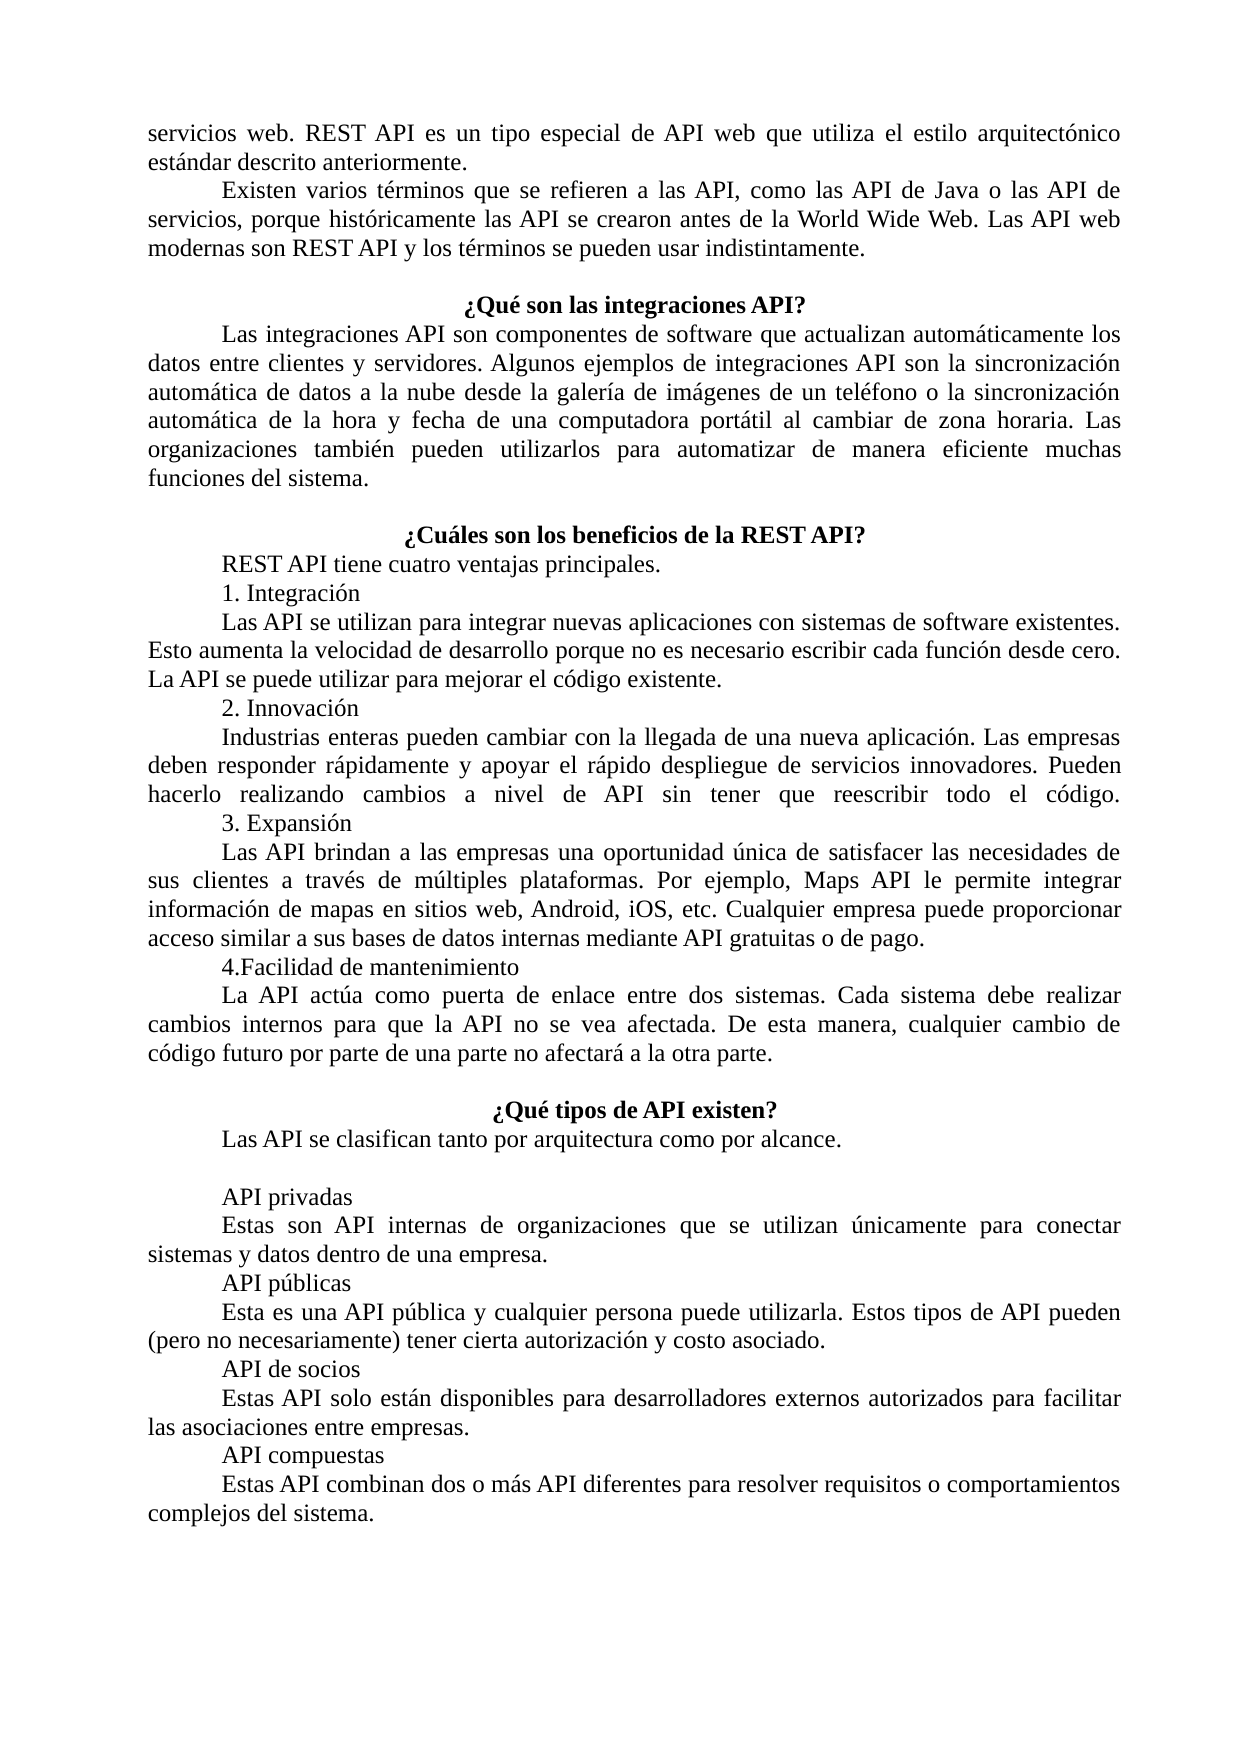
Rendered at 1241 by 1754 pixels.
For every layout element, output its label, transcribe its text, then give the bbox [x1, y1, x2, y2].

text Las API brindan a las empresas una oportunidad única de satisfacer las necesidades de sus clientes a través de múltiples plataformas. Por ejemplo, Maps API le permite integrar información de mapas en sitios web, Android, iOS, etc. Cualquier empresa puede proporcionar acceso similar a sus bases de datos internas mediante API gratuitas o de pago. [148, 837, 1122, 952]
text API compuestas [148, 1441, 1122, 1469]
text ¿Qué son las integraciones API? [148, 262, 1122, 319]
text ¿Qué tipos de API existen? [148, 1067, 1122, 1124]
text Las API se utilizan para integrar nuevas aplicaciones con sistemas de software existentes. Esto aumenta la velocidad de desarrollo porque no es necesario escribir cada función desde cero. La API se puede utilizar para mejorar el código existente. [148, 607, 1122, 693]
text Las API se clasifican tanto por arquitectura como por alcance. [148, 1124, 1122, 1153]
text API públicas [148, 1268, 1122, 1297]
text Estas API solo están disponibles para desarrolladores externos autorizados para facilitar las asociaciones entre empresas. [148, 1383, 1122, 1441]
text Esta es una API pública y cualquier persona puede utilizarla. Estos tipos de API pueden (pero no necesariamente) tener cierta autorización y costo asociado. [148, 1297, 1122, 1354]
text Industrias enteras pueden cambiar con la llegada de una nueva aplicación. Las empresas deben responder rápidamente y apoyar el rápido despliegue de servicios innovadores. Pueden hacerlo realizando cambios a nivel de API sin tener que reescribir todo el código. 3. Expansión [148, 722, 1122, 837]
text API privadas [148, 1153, 1122, 1211]
text ¿Cuáles son los beneficios de la REST API? [148, 521, 1122, 549]
text La API actúa como puerta de enlace entre dos sistemas. Cada sistema debe realizar cambios internos para que la API no se vea afectada. De esta manera, cualquier cambio de código futuro por parte de una parte no afectará a la otra parte. [148, 981, 1122, 1067]
text 1. Integración [148, 578, 1122, 607]
text 4.Facilidad de mantenimiento [148, 952, 1122, 981]
text Estas son API internas de organizaciones que se utilizan únicamente para conectar sistemas y datos dentro de una empresa. [148, 1211, 1122, 1268]
text API de socios [148, 1354, 1122, 1383]
text Las integraciones API son componentes de software que actualizan automáticamente los datos entre clientes y servidores. Algunos ejemplos de integraciones API son la sincronización automática de datos a la nube desde la galería de imágenes de un teléfono o la sincronización automática de la hora y fecha de una computadora portátil al cambiar de zona horaria. Las organizaciones también pueden utilizarlos para automatizar de manera eficiente muchas funciones del sistema. [148, 319, 1122, 492]
text REST API tiene cuatro ventajas principales. [148, 549, 1122, 578]
text servicios web. REST API es un tipo especial de API web que utiliza el estilo arquitectónico estándar descrito anteriormente. [148, 118, 1122, 176]
text Existen varios términos que se refieren a las API, como las API de Java o las API de servicios, porque históricamente las API se crearon antes de la World Wide Web. Las API web modernas son REST API y los términos se pueden usar indistintamente. [148, 176, 1122, 262]
text 2. Innovación [148, 693, 1122, 722]
text Estas API combinan dos o más API diferentes para resolver requisitos o comportamientos complejos del sistema. [148, 1469, 1122, 1527]
